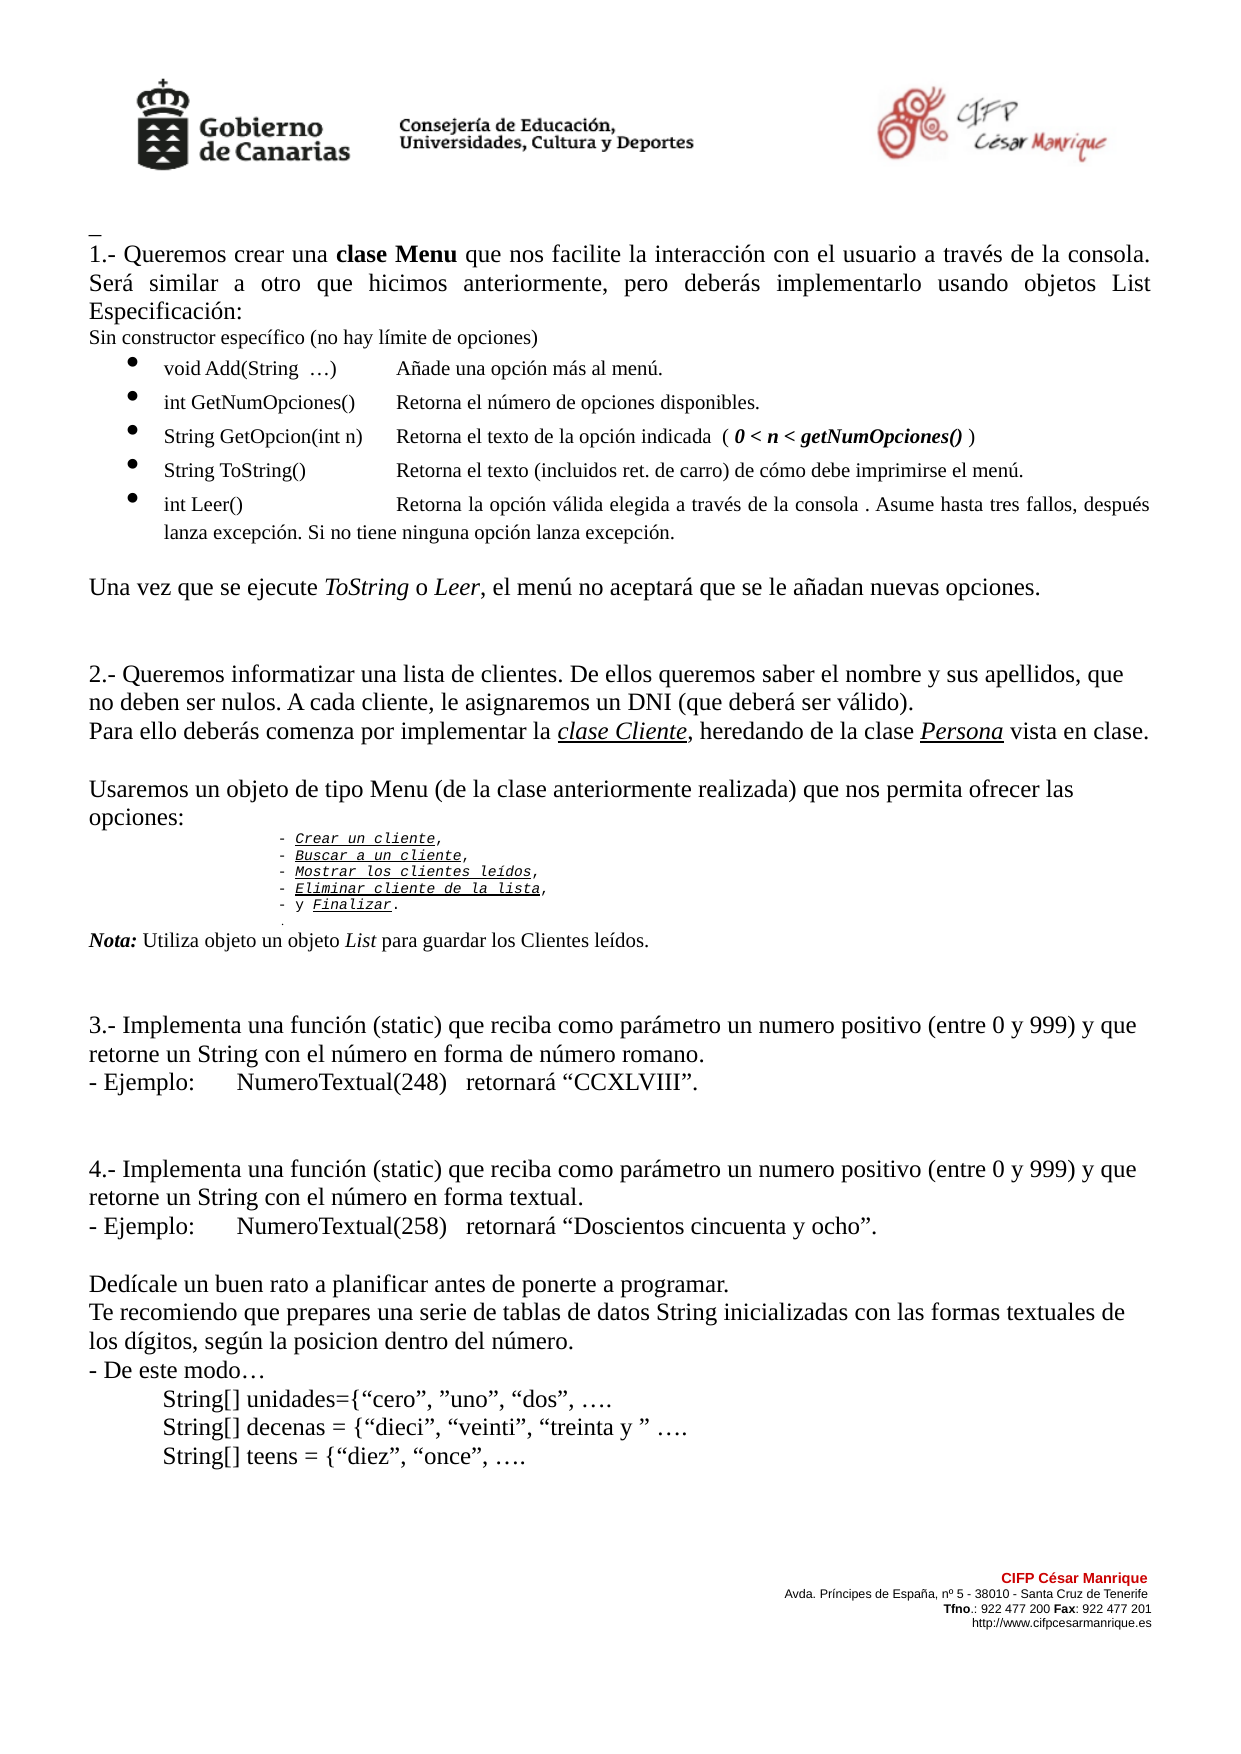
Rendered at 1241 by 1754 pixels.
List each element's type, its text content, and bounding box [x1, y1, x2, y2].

list int Leer() Retorna la opción válida elegida a través de la consola . Asume hasta tres fallos, después lanza excepción. Si no tiene ninguna opción lanza excepción. [126, 486, 1152, 544]
text 1.- Queremos crear una clase Menu que nos facilite la interacción con el usuario a través de la consola. Será similar a otro que hicimos anteriormente, pero deberás implementarlo usando objetos List Especificación: [89, 239, 1152, 325]
list String GetOpcion(int n) Retorna el texto de la opción indicada ( 0 < n < getNumOpciones() ) [126, 417, 1152, 451]
list String ToString() Retorna el texto (incluidos ret. de carro) de cómo debe imprimirse el menú. [126, 451, 1152, 486]
text Una vez que se ejecute ToString o Leer, el menú no aceptará que se le añadan nuevas opciones. [89, 572, 1152, 601]
text String[] teens = {“diez”, “once”, …. [89, 1441, 1152, 1470]
text Nota: Utiliza objeto un objeto List para guardar los Clientes leídos. [89, 928, 1152, 952]
text Dedícale un buen rato a planificar antes de ponerte a programar. [89, 1269, 1152, 1297]
text . [278, 914, 1152, 928]
text - y Finalizar. [278, 897, 1152, 914]
text 4.- Implementa una función (static) que reciba como parámetro un numero positivo (entre 0 y 999) y que retorne un String con el número en forma textual. [89, 1154, 1152, 1211]
text Para ello deberás comenza por implementar la clase Cliente, heredando de la clase Persona vista en clase. [89, 716, 1152, 745]
text - Eliminar cliente de la lista, [278, 881, 1152, 897]
text 3.- Implementa una función (static) que reciba como parámetro un numero positivo (entre 0 y 999) y que retorne un String con el número en forma de número romano. [89, 1010, 1152, 1067]
text - De este modo… [89, 1355, 1152, 1384]
text - Ejemplo: NumeroTextual(258) retornará “Doscientos cincuenta y ocho”. [89, 1211, 1152, 1240]
text - Ejemplo: NumeroTextual(248) retornará “CCXLVIII”. [89, 1067, 1152, 1096]
text - Mostrar los clientes leídos, [278, 864, 1152, 881]
text Sin constructor específico (no hay límite de opciones) [89, 325, 1152, 349]
text 2.- Queremos informatizar una lista de clientes. De ellos queremos saber el nombre y sus apellidos, que no deben ser nulos. A cada cliente, le asignaremos un DNI (que deberá ser válido). [89, 659, 1152, 716]
text - Crear un cliente, [278, 831, 1152, 848]
text Te recomiendo que prepares una serie de tablas de datos String inicializadas con las formas textuales de los dígitos, según la posicion dentro del número. [89, 1297, 1152, 1355]
list void Add(String …) Añade una opción más al menú. [126, 349, 1152, 383]
text - Buscar a un cliente, [278, 848, 1152, 864]
list int GetNumOpciones() Retorna el número de opciones disponibles. [126, 383, 1152, 417]
text Usaremos un objeto de tipo Menu (de la clase anteriormente realizada) que nos permita ofrecer las opciones: [89, 774, 1152, 831]
text String[] decenas = {“dieci”, “veinti”, “treinta y ” …. [89, 1412, 1152, 1441]
picture [114, 75, 1118, 180]
text String[] unidades={“cero”, ”uno”, “dos”, …. [89, 1384, 1152, 1412]
text _ [89, 210, 1152, 239]
